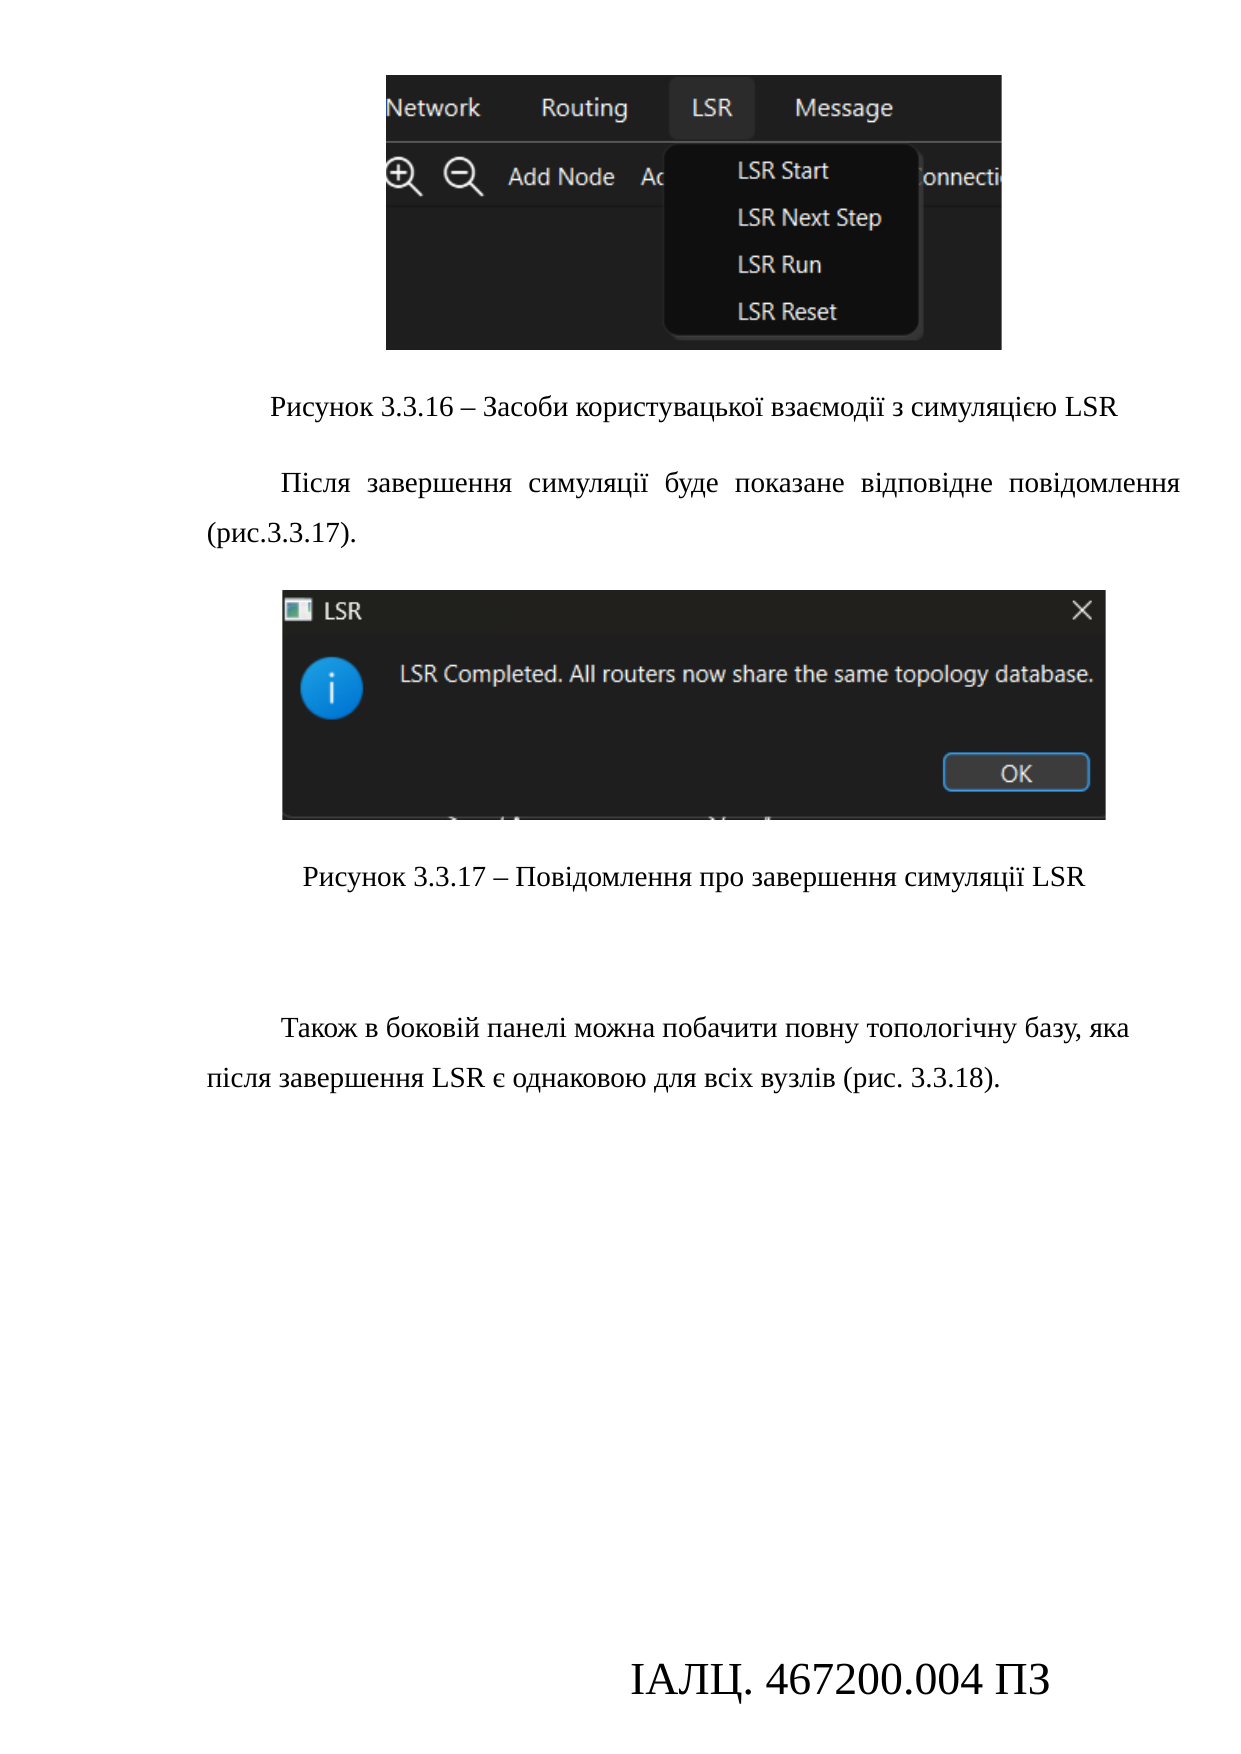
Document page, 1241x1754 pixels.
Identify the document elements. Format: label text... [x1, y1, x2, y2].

text Після завершення симуляції буде показане відповідне повідомлення (рис.3.3.17). [207, 465, 1181, 548]
text Рисунок 3.3.17 – Повідомлення про завершення симуляції LSR [207, 859, 1181, 893]
text Рисунок 3.3.16 – Засоби користувацької взаємодії з симуляцією LSR [207, 389, 1181, 423]
text Також в боковій панелі можна побачити повну топологічну базу, яка після завершення LSR є однаковою для всіх вузлів (рис. 3.3.18). [207, 1010, 1181, 1094]
